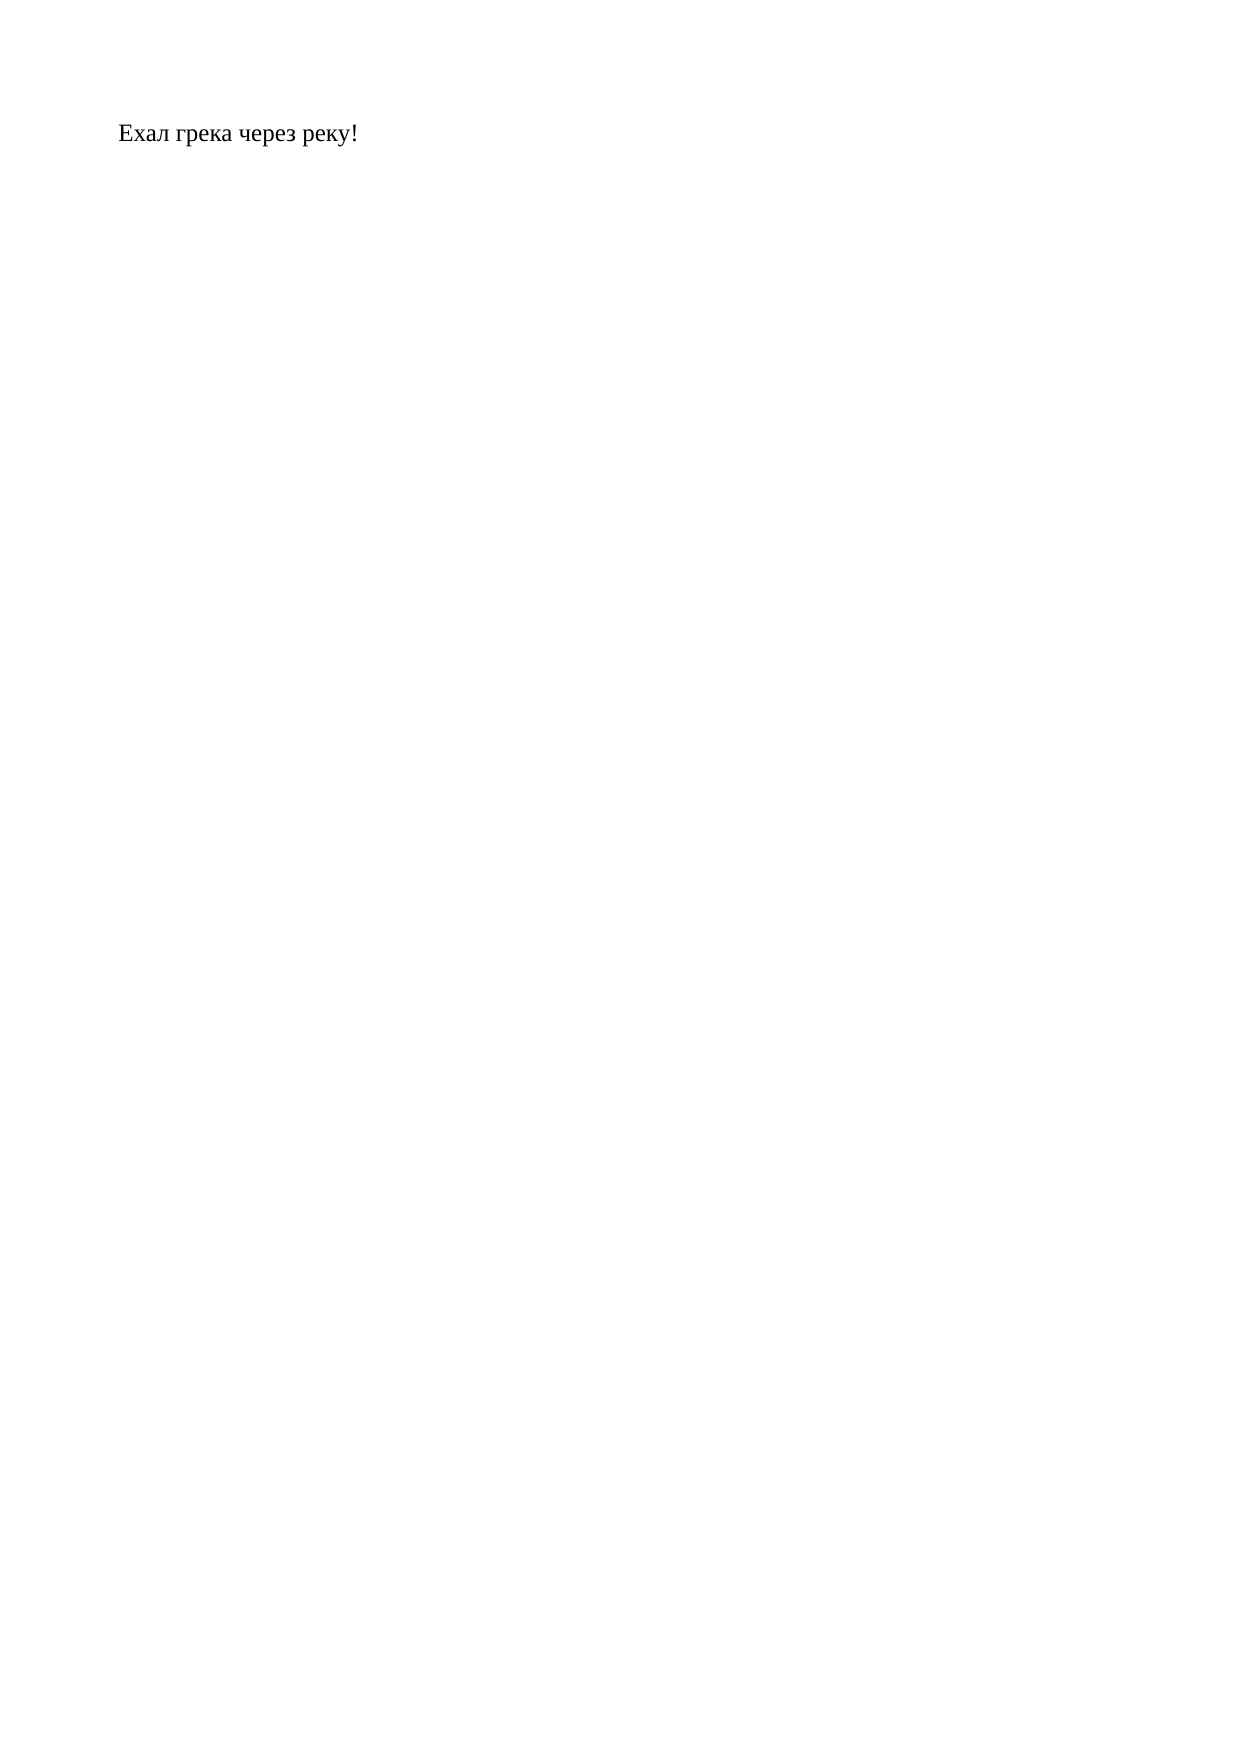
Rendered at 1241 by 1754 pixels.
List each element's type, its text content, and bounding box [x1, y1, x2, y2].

text Ехал грека через реку! [118, 118, 1122, 147]
